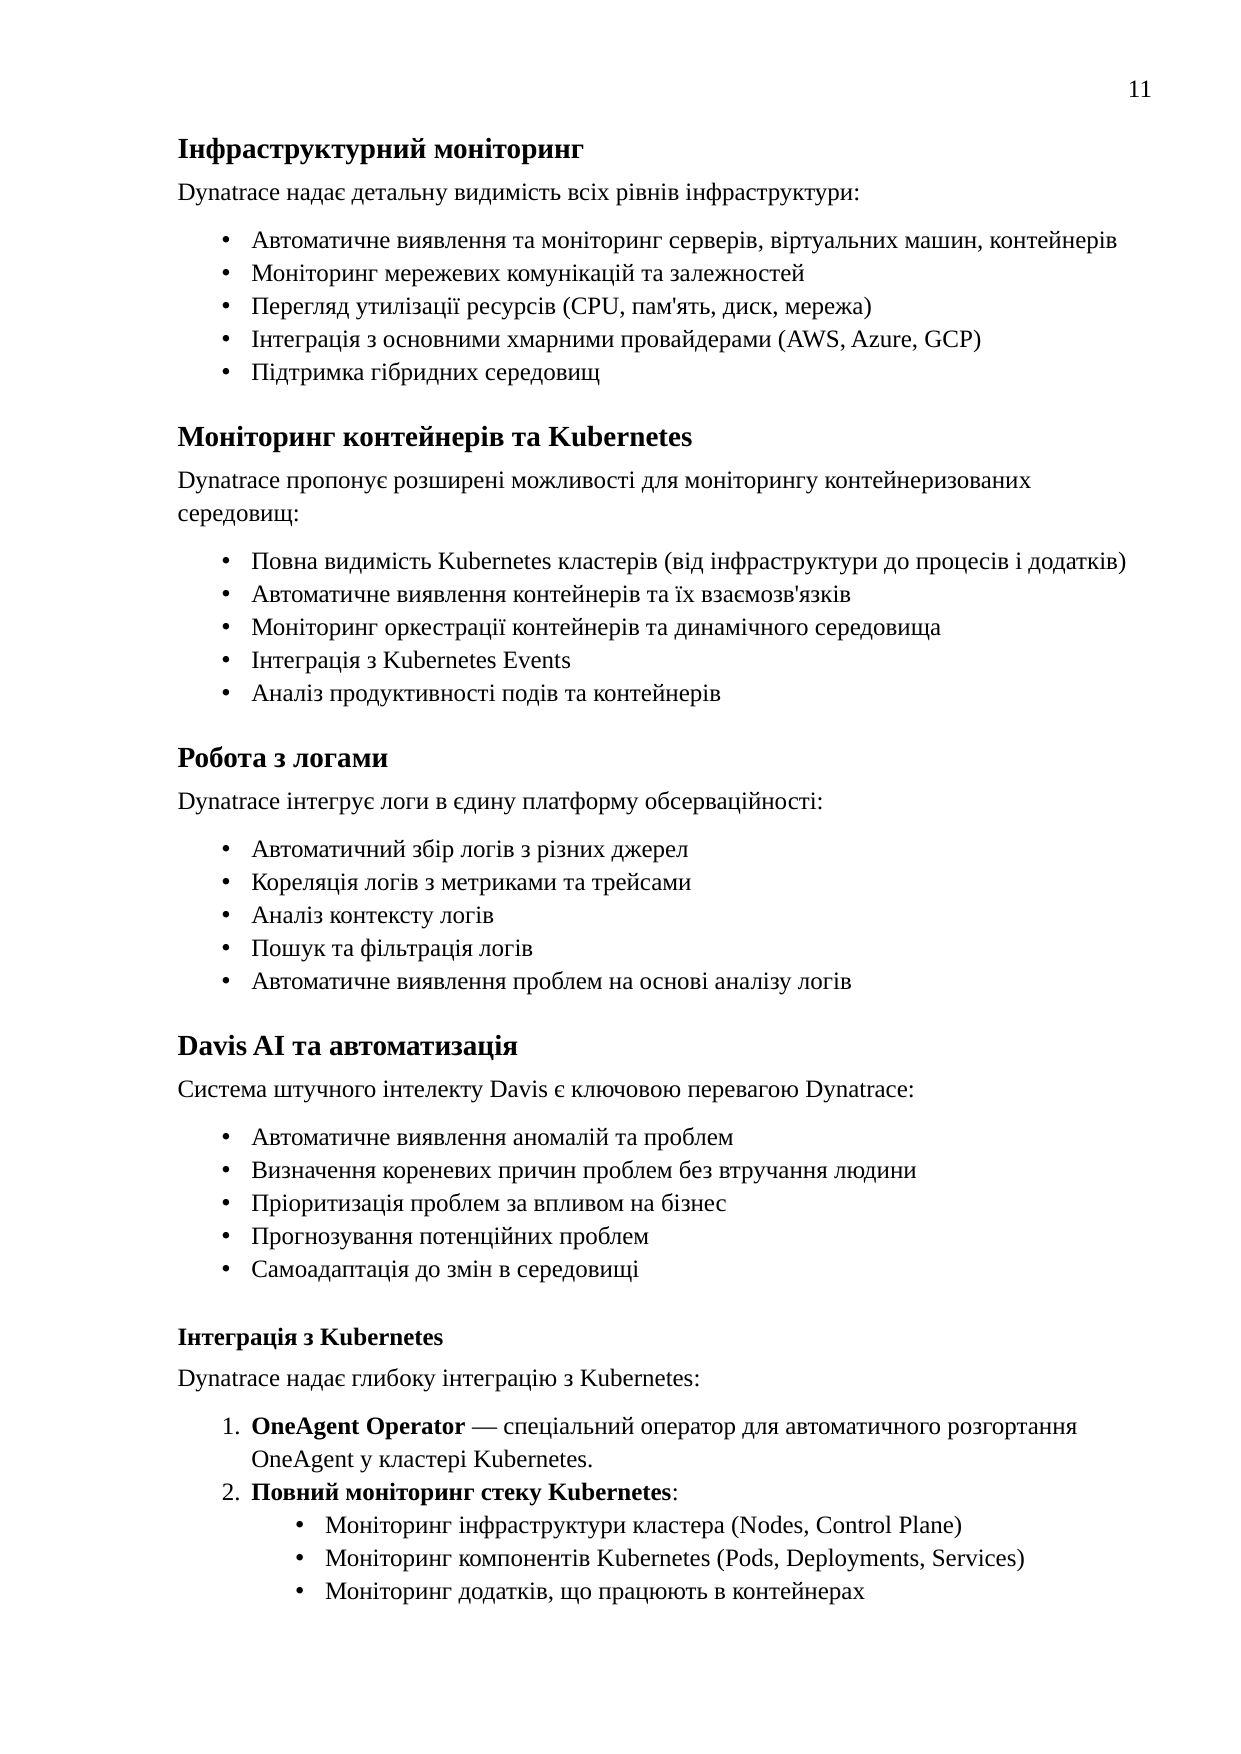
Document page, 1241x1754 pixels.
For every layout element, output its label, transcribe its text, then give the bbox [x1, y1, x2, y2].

list Моніторинг додатків, що працюють в контейнерах [295, 1576, 1152, 1605]
subtitle Робота з логами [177, 740, 1152, 774]
list Кореляція логів з метриками та трейсами [222, 867, 1152, 896]
text Dynatrace пропонує розширені можливості для моніторингу контейнеризованих середовищ: [177, 465, 1152, 527]
list Повна видимість Kubernetes кластерів (від інфраструктури до процесів і додатків) [222, 546, 1152, 574]
list Моніторинг інфраструктури кластера (Nodes, Control Plane) [295, 1510, 1152, 1539]
list Визначення кореневих причин проблем без втручання людини [222, 1155, 1152, 1183]
list Автоматичне виявлення контейнерів та їх взаємозв'язків [222, 579, 1152, 608]
list Автоматичне виявлення проблем на основі аналізу логів [222, 966, 1152, 994]
subtitle Інтеграція з Kubernetes [177, 1322, 1152, 1351]
list Моніторинг оркестрації контейнерів та динамічного середовища [222, 612, 1152, 641]
list Інтеграція з основними хмарними провайдерами (AWS, Azure, GCP) [222, 324, 1152, 353]
list Моніторинг компонентів Kubernetes (Pods, Deployments, Services) [295, 1543, 1152, 1572]
subtitle Davis AI та автоматизація [177, 1028, 1152, 1062]
list Інтеграція з Kubernetes Events [222, 645, 1152, 674]
list Повний моніторинг стеку Kubernetes: [222, 1477, 1152, 1506]
list Автоматичне виявлення та моніторинг серверів, віртуальних машин, контейнерів [222, 225, 1152, 254]
text Dynatrace надає детальну видимість всіх рівнів інфраструктури: [177, 177, 1152, 206]
list Аналіз контексту логів [222, 900, 1152, 928]
subtitle Моніторинг контейнерів та Kubernetes [177, 419, 1152, 453]
list Пошук та фільтрація логів [222, 933, 1152, 962]
text Dynatrace надає глибоку інтеграцію з Kubernetes: [177, 1363, 1152, 1392]
list Підтримка гібридних середовищ [222, 357, 1152, 386]
list Перегляд утилізації ресурсів (CPU, пам'ять, диск, мережа) [222, 291, 1152, 320]
list Самоадаптація до змін в середовищі [222, 1254, 1152, 1282]
list Пріоритизація проблем за впливом на бізнес [222, 1188, 1152, 1216]
list Автоматичний збір логів з різних джерел [222, 834, 1152, 862]
subtitle Інфраструктурний моніторинг [177, 131, 1152, 165]
text Dynatrace інтегрує логи в єдину платформу обсерваційності: [177, 786, 1152, 815]
list Автоматичне виявлення аномалій та проблем [222, 1122, 1152, 1150]
text Система штучного інтелекту Davis є ключовою перевагою Dynatrace: [177, 1074, 1152, 1103]
list Моніторинг мережевих комунікацій та залежностей [222, 258, 1152, 287]
list OneAgent Operator — спеціальний оператор для автоматичного розгортання OneAgent у кластері Kubernetes. [222, 1411, 1152, 1473]
list Прогнозування потенційних проблем [222, 1221, 1152, 1249]
list Аналіз продуктивності подів та контейнерів [222, 678, 1152, 707]
